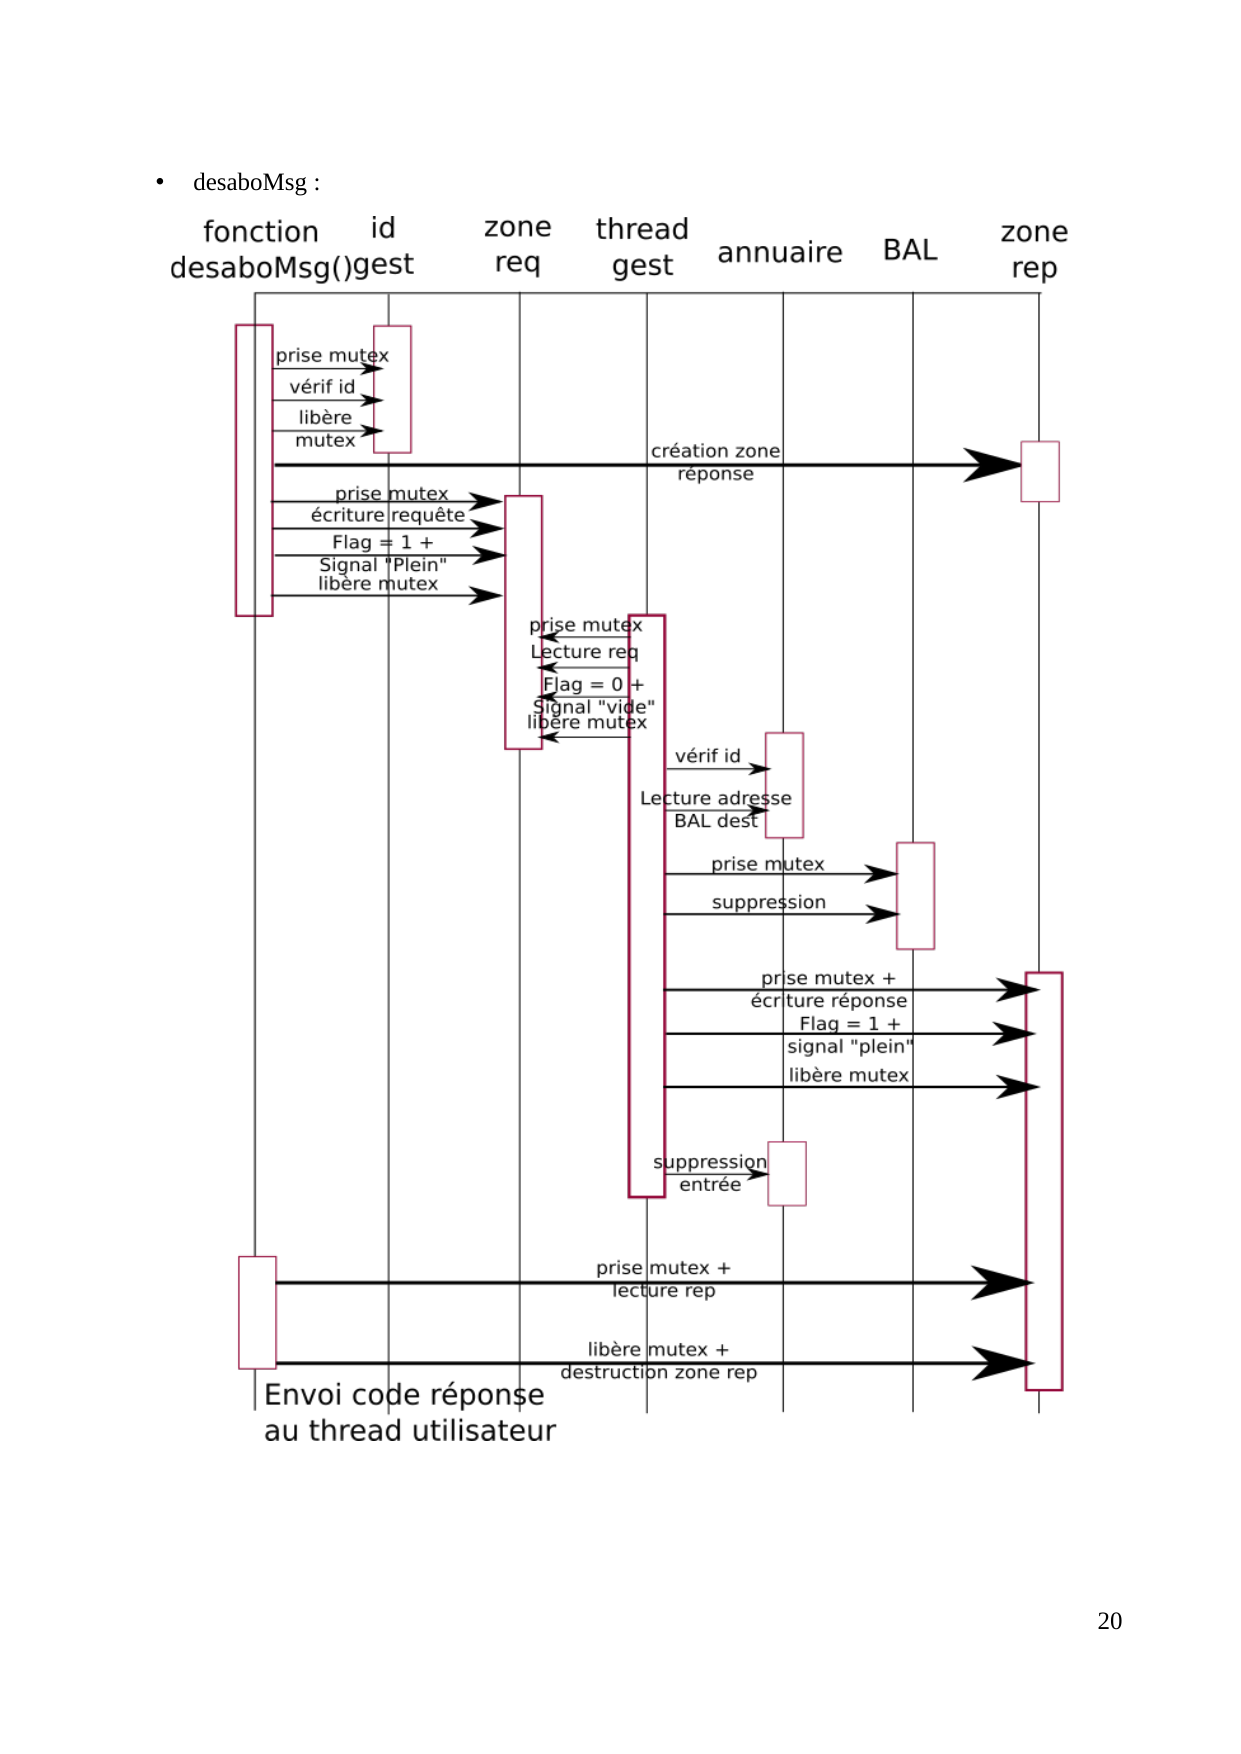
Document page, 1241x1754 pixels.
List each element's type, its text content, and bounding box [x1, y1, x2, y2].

list desaboMsg : [156, 167, 1122, 196]
picture [171, 216, 1069, 1441]
